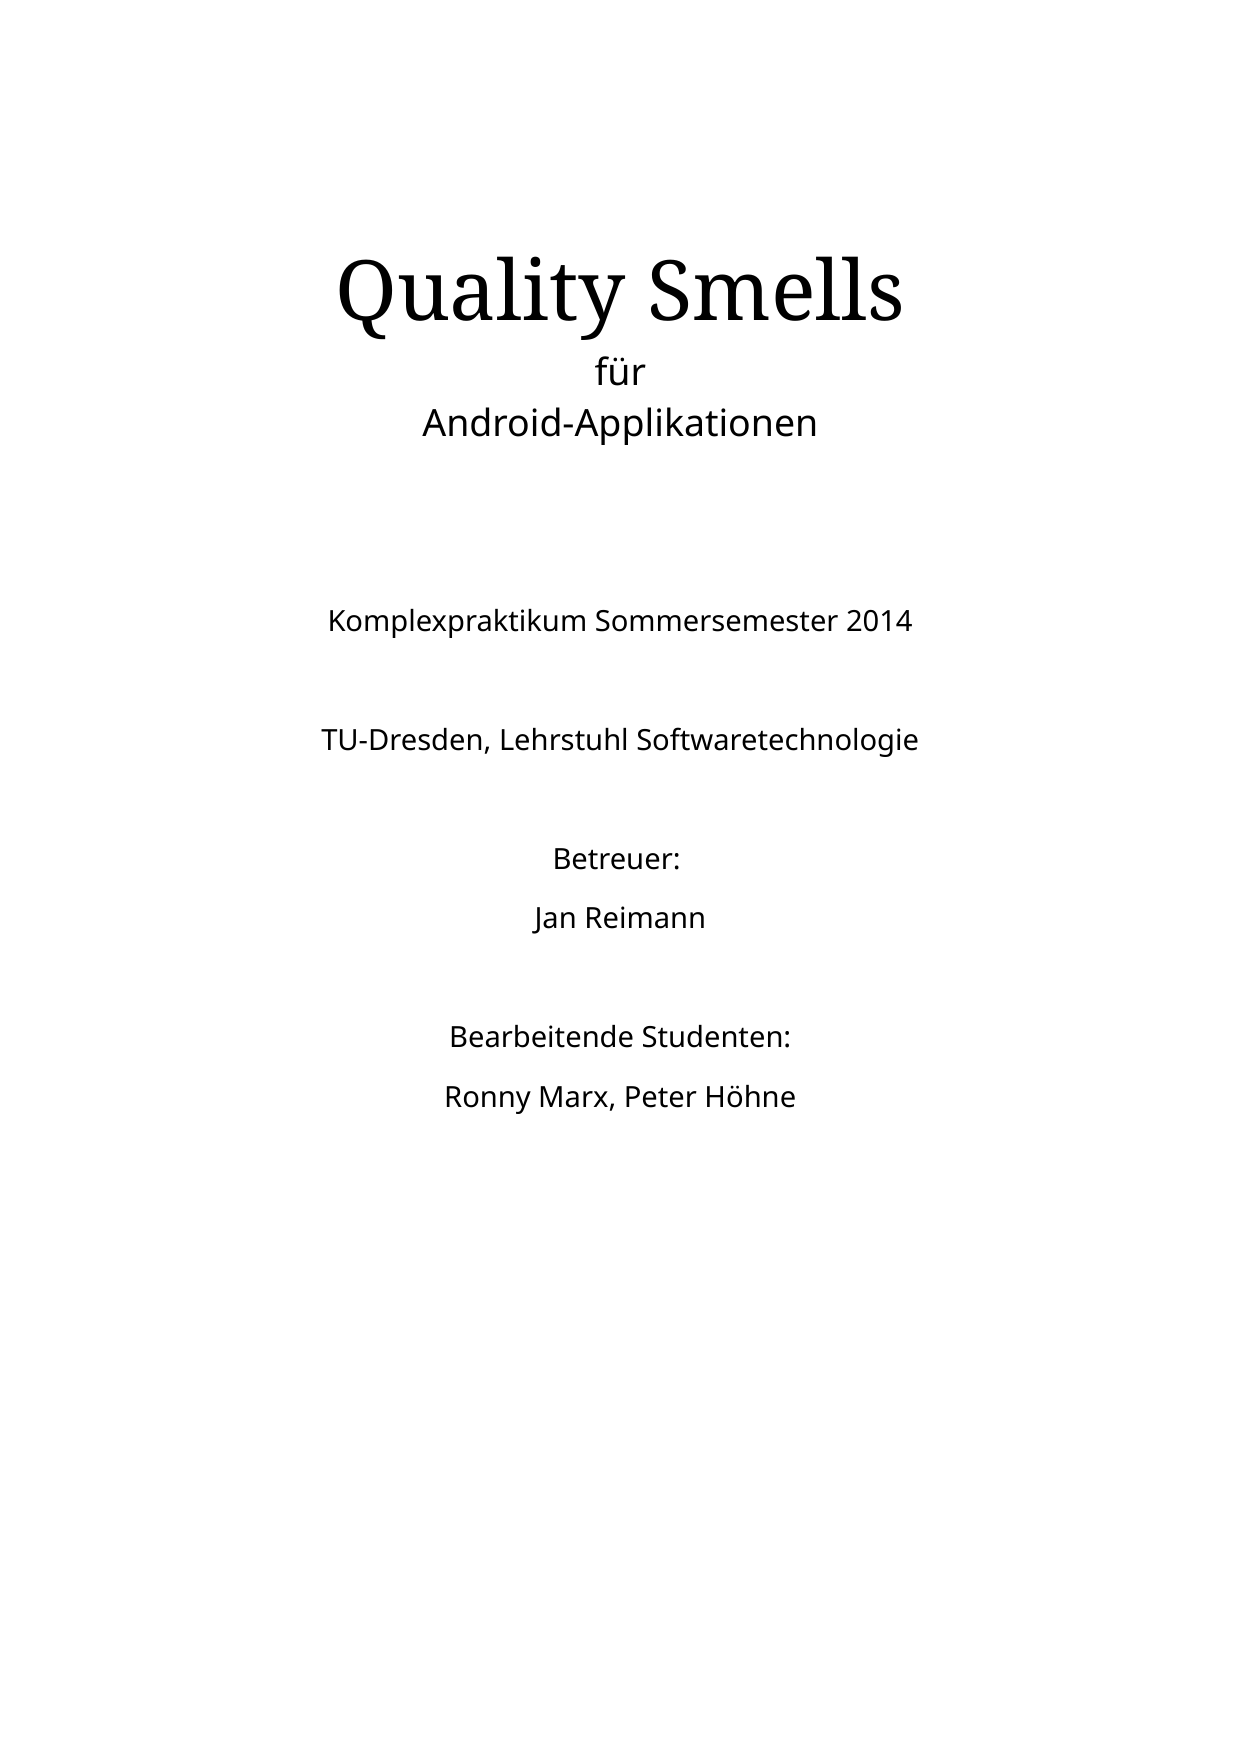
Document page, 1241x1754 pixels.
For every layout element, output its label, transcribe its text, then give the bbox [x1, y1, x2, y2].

text Jan Reimann [118, 898, 1122, 937]
text Komplexpraktikum Sommersemester 2014 [118, 600, 1122, 640]
text für [118, 345, 1122, 396]
text Quality Smells [118, 232, 1122, 345]
text Betreuer: [118, 838, 1122, 878]
text TU-Dresden, Lehrstuhl Softwaretechnologie [118, 719, 1122, 759]
text Ronny Marx, Peter Höhne [118, 1076, 1122, 1116]
text Android-Applikationen [118, 396, 1122, 447]
text Bearbeitende Studenten: [118, 1017, 1122, 1056]
